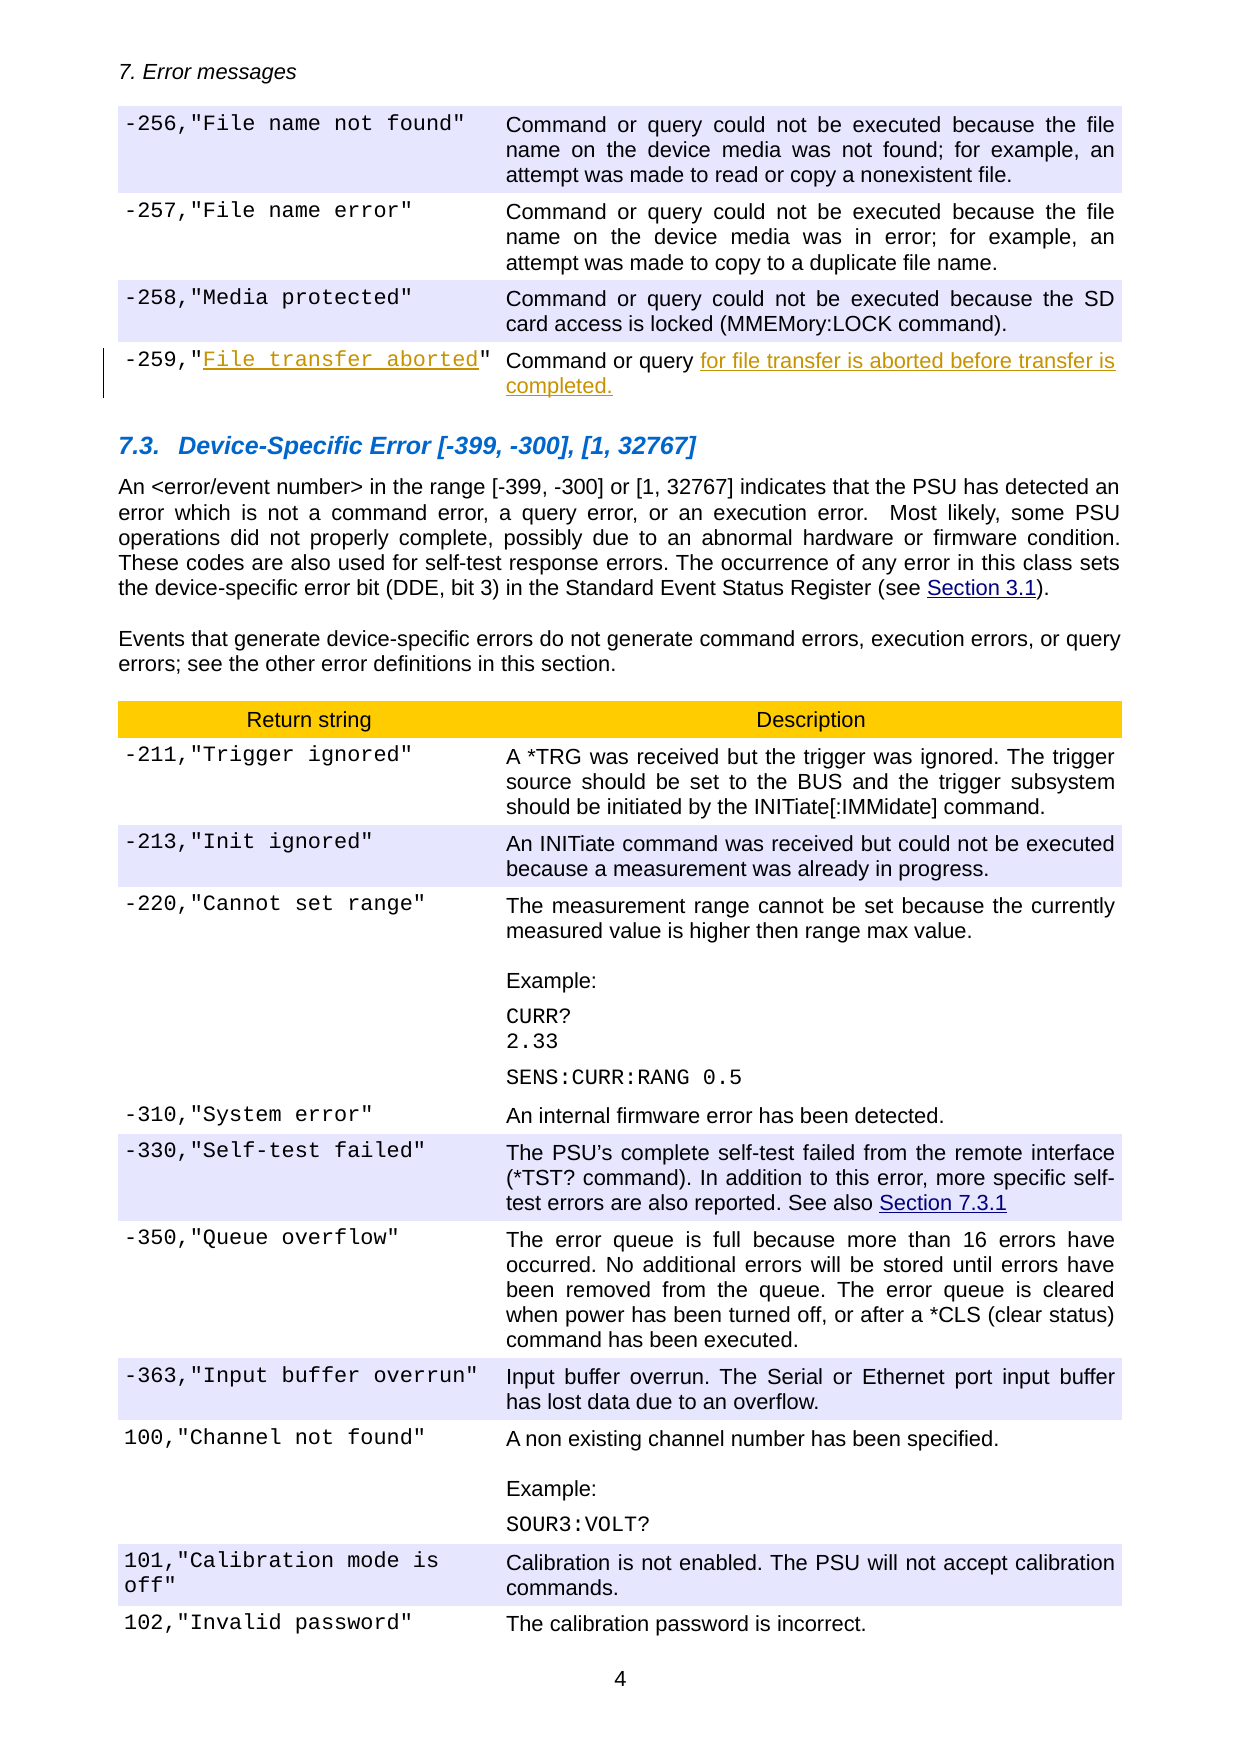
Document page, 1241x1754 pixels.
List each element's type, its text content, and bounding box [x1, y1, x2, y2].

table_cell -213,"Init ignored" [118, 825, 500, 887]
table_cell -259,"File transfer aborted" [118, 342, 500, 404]
table_cell Calibration is not enabled. The PSU will not accept calibration commands. [500, 1544, 1122, 1606]
table_cell -258,"Media protected" [118, 280, 500, 342]
table_cell An internal firmware error has been detected. [500, 1097, 1122, 1134]
table_cell Command or query for file transfer is aborted before transfer is completed. [500, 342, 1122, 404]
table_cell -256,"File name not found" [118, 106, 500, 193]
table_cell 101,"Calibration mode is off" [118, 1544, 500, 1606]
table_cell 100,"Channel not found" [118, 1420, 500, 1544]
table_cell The error queue is full because more than 16 errors have occurred. No additional errors will be stored until errors have been removed from the queue. The error queue is cleared when power has been turned off, or after a *CLS (clear status) command has been executed. [500, 1221, 1122, 1358]
table_cell Input buffer overrun. The Serial or Ethernet port input buffer has lost data due to an overflow. [500, 1358, 1122, 1420]
table_cell A *TRG was received but the trigger was ignored. The trigger source should be set to the BUS and the trigger subsystem should be initiated by the INITiate[:IMMidate] command. [500, 738, 1122, 825]
table_cell The PSU’s complete self-test failed from the remote interface (*TST? command). In addition to this error, more specific self-test errors are also reported. See also Section 7.3.1 [500, 1134, 1122, 1221]
table_cell Command or query could not be executed because the SD card access is locked (MMEMory:LOCK command). [500, 280, 1122, 342]
table_cell Command or query could not be executed because the file name on the device media was in error; for example, an attempt was made to copy to a duplicate file name. [500, 193, 1122, 280]
table_cell A non existing channel number has been specified. Example: SOUR3:VOLT? [500, 1420, 1122, 1544]
table_cell -350,"Queue overflow" [118, 1221, 500, 1358]
table_cell 102,"Invalid password" [118, 1606, 500, 1642]
text An <error/event number> in the range [-399, -300] or [1, 32767] indicates that the PSU has detected an error which is not a command error, a query error, or an execution error. Most likely, some PSU operations did not properly complete, possibly due to an abnormal hardware or firmware condition. These codes are also used for self-test response errors. The occurrence of any error in this class sets the device-specific error bit (DDE, bit 3) in the Standard Event Status Register (see Section 3.1). [118, 474, 1122, 600]
table_header Return string [118, 701, 500, 738]
table_cell -330,"Self-test failed" [118, 1134, 500, 1221]
table_cell -257,"File name error" [118, 193, 500, 280]
table_cell -211,"Trigger ignored" [118, 738, 500, 825]
table_cell -220,"Cannot set range" [118, 887, 500, 1097]
table_cell -310,"System error" [118, 1097, 500, 1134]
text Events that generate device-specific errors do not generate command errors, execution errors, or query errors; see the other error definitions in this section. [118, 626, 1122, 676]
subtitle Device-Specific Error [-399, -300], [1, 32767] [118, 431, 1122, 459]
table_cell The calibration password is incorrect. [500, 1606, 1122, 1642]
table_cell The measurement range cannot be set because the currently measured value is higher then range max value. Example: CURR? 2.33 SENS:CURR:RANG 0.5 [500, 887, 1122, 1097]
table_cell -363,"Input buffer overrun" [118, 1358, 500, 1420]
table_cell Command or query could not be executed because the file name on the device media was not found; for example, an attempt was made to read or copy a nonexistent file. [500, 106, 1122, 193]
table_header Description [500, 701, 1122, 738]
table_cell An INITiate command was received but could not be executed because a measurement was already in progress. [500, 825, 1122, 887]
